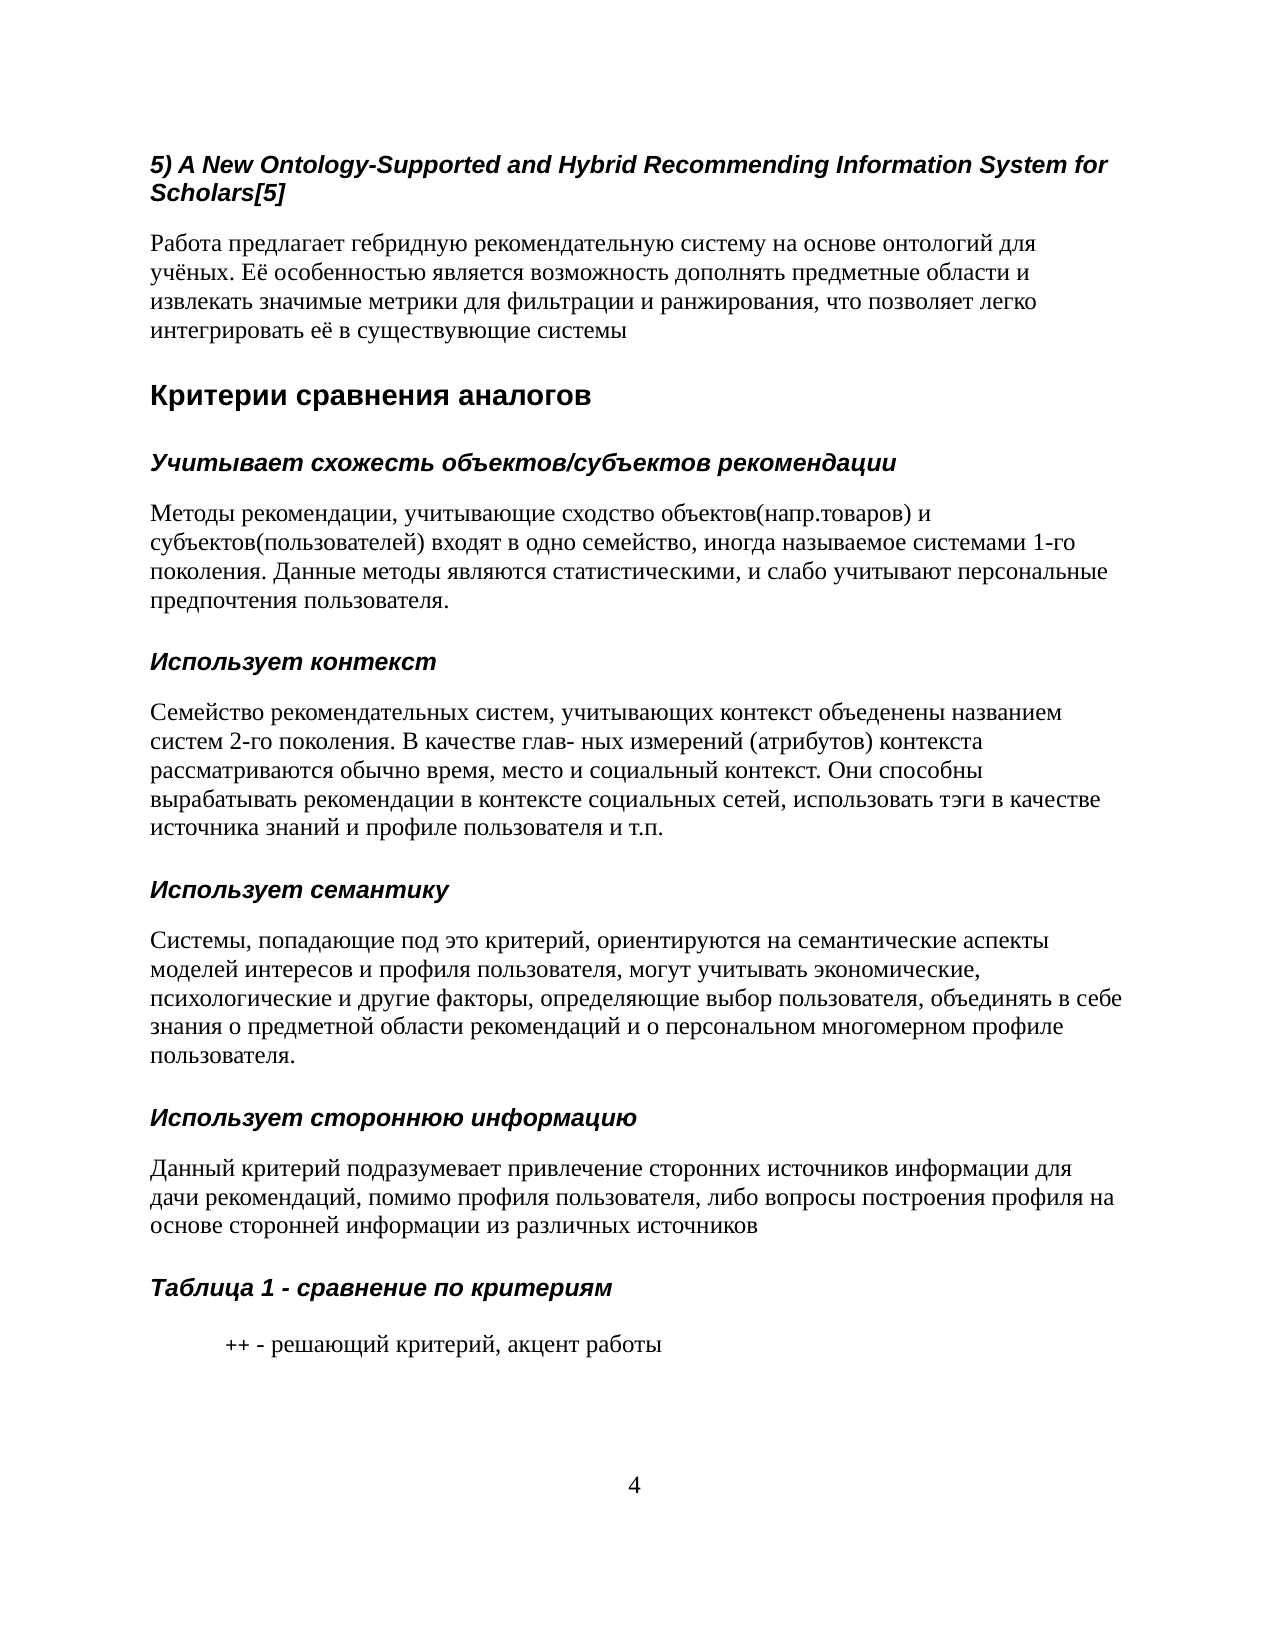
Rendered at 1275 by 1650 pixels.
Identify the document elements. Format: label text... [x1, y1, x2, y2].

subtitle Использует стороннюю информацию [150, 1103, 1125, 1131]
text Системы, попадающие под это критерий, ориентируются на семантические аспекты моделей интересов и профиля пользователя, могут учитывать экономические, психологические и другие факторы, определяющие выбор пользователя, объединять в себе знания о предметной области рекомендаций и о персональном многомерном профиле пользователя. [150, 925, 1125, 1069]
text Данный критерий подразумевает привлечение сторонних источников информации для дачи рекомендаций, помимо профиля пользователя, либо вопросы построения профиля на основе сторонней информации из различных источников [150, 1153, 1125, 1239]
subtitle Учитывает схожесть объектов/субъектов рекомендации [150, 448, 1125, 477]
subtitle Таблица 1 - сравнение по критериям [150, 1273, 1125, 1302]
text Семейство рекомендательных систем, учитывающих контекст объеденены названием систем 2-го поколения. В качестве глав- ных измерений (атрибутов) контекста рассматриваются обычно время, место и социальный контекст. Они способны вырабатывать рекомендации в контексте социальных сетей, использовать тэги в качестве источника знаний и профиле пользователя и т.п. [150, 697, 1125, 841]
subtitle Использует семантику [150, 875, 1125, 904]
text Методы рекомендации, учитывающие сходство объектов(напр.товаров) и субъектов(пользователей) входят в одно семейство, иногда называемое системами 1-го поколения. Данные методы являются статистическими, и слабо учитывают персональные предпочтения пользователя. [150, 498, 1125, 613]
subtitle Критерии сравнения аналогов [150, 377, 1125, 411]
text ++ - решающий критерий, акцент работы [225, 1329, 1125, 1359]
subtitle Использует контекст [150, 647, 1125, 676]
text Работа предлагает гебридную рекомендательную систему на основе онтологий для учёных. Её особенностью является возможность дополнять предметные области и извлекать значимые метрики для фильтрации и ранжирования, что позволяет легко интегрировать её в существувющие системы [150, 228, 1125, 343]
subtitle 5) A New Ontology-Supported and Hybrid Recommending Information System for Scholars[5] [150, 150, 1125, 207]
